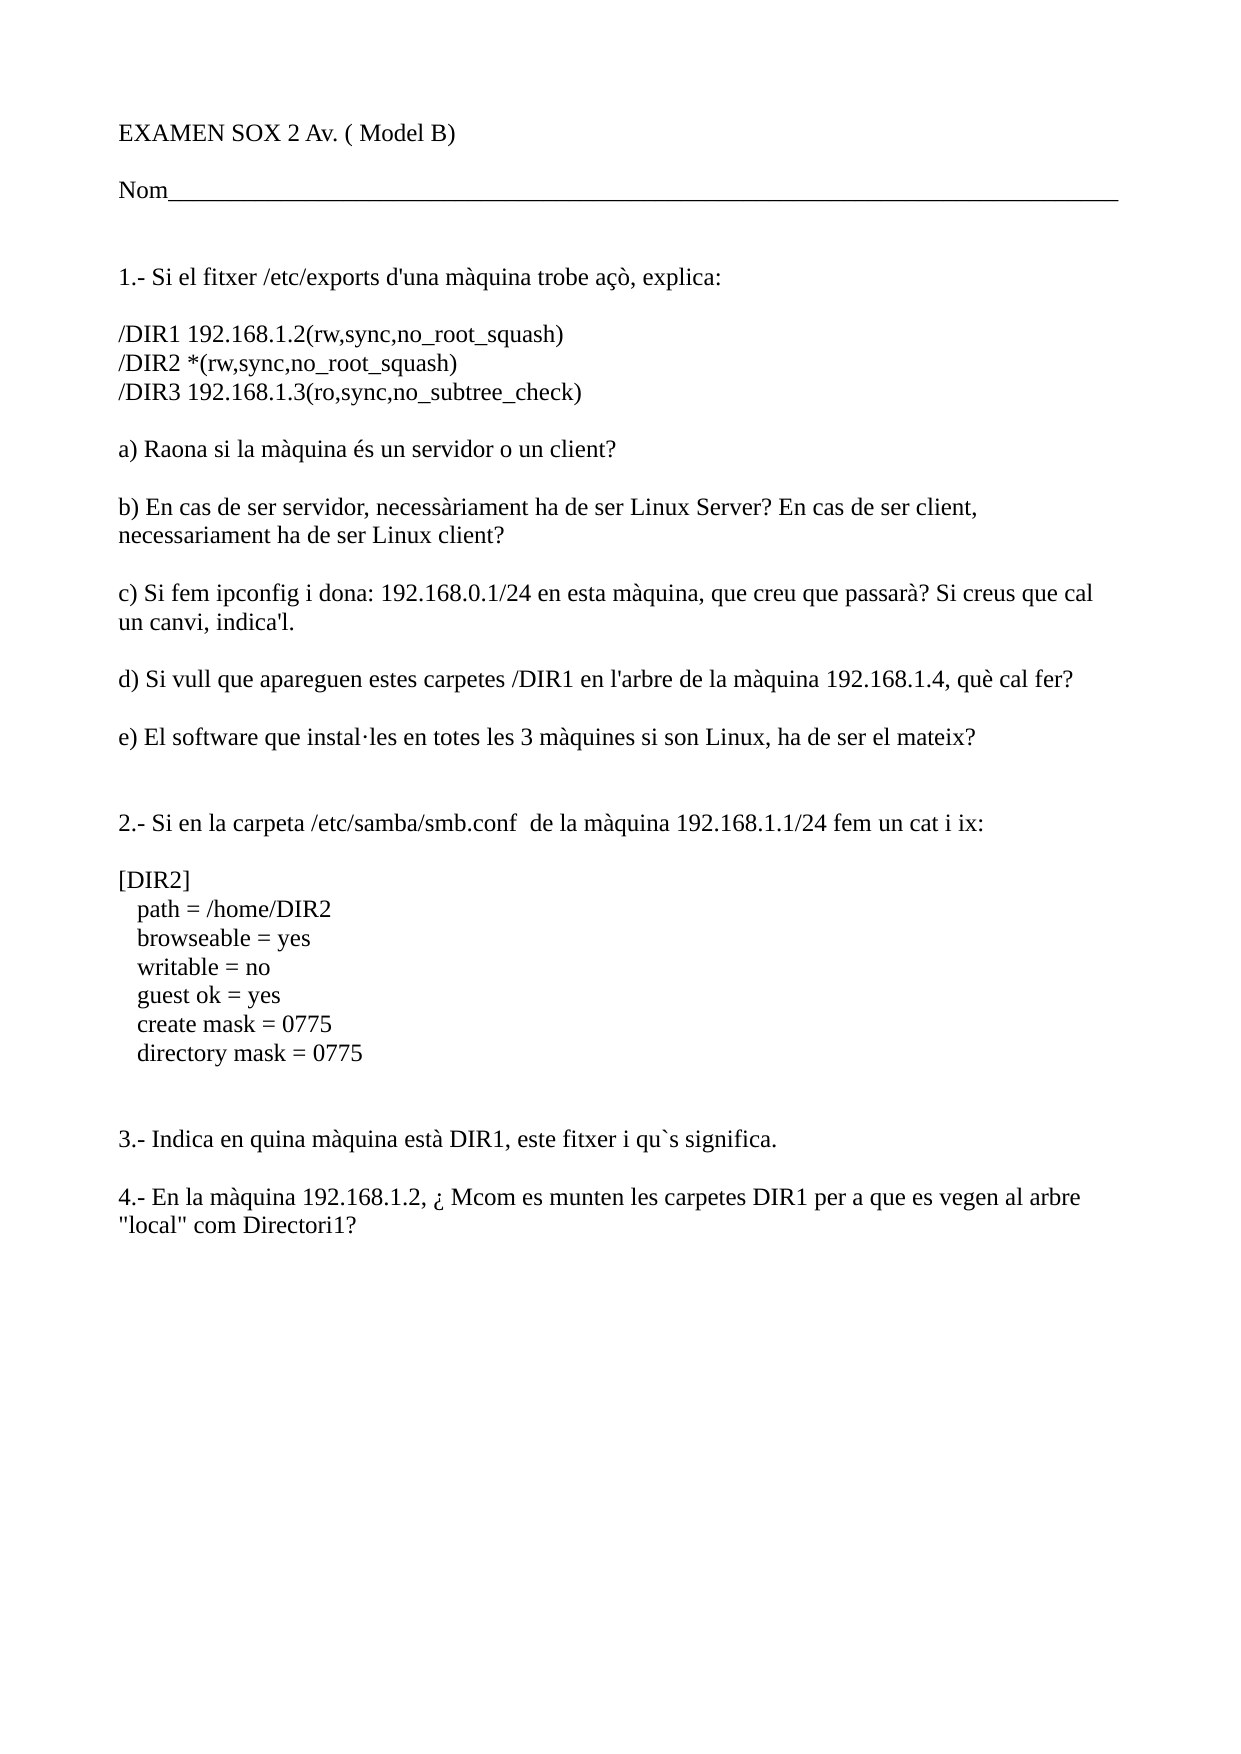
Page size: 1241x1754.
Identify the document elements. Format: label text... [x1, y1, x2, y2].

text 1.- Si el fitxer /etc/exports d'una màquina trobe açò, explica: [118, 262, 1122, 291]
text [DIR2] [118, 866, 1122, 894]
text 2.- Si en la carpeta /etc/samba/smb.conf de la màquina 192.168.1.1/24 fem un cat i ix: [118, 808, 1122, 837]
text b) En cas de ser servidor, necessàriament ha de ser Linux Server? En cas de ser client, necessariament ha de ser Linux client? [118, 492, 1122, 549]
text writable = no [118, 952, 1122, 981]
text a) Raona si la màquina és un servidor o un client? [118, 434, 1122, 463]
text path = /home/DIR2 [118, 894, 1122, 923]
text c) Si fem ipconfig i dona: 192.168.0.1/24 en esta màquina, que creu que passarà? Si creus que cal un canvi, indica'l. [118, 578, 1122, 636]
text EXAMEN SOX 2 Av. ( Model B) [118, 118, 1122, 147]
text guest ok = yes [118, 981, 1122, 1009]
text create mask = 0775 [118, 1009, 1122, 1038]
text d) Si vull que apareguen estes carpetes /DIR1 en l'arbre de la màquina 192.168.1.4, què cal fer? [118, 664, 1122, 693]
text browseable = yes [118, 923, 1122, 952]
text 3.- Indica en quina màquina està DIR1, este fitxer i qu`s significa. [118, 1124, 1122, 1153]
text /DIR3 192.168.1.3(ro,sync,no_subtree_check) [118, 377, 1122, 406]
text e) El software que instal·les en totes les 3 màquines si son Linux, ha de ser el mateix? [118, 722, 1122, 751]
text /DIR2 *(rw,sync,no_root_squash) [118, 348, 1122, 377]
text /DIR1 192.168.1.2(rw,sync,no_root_squash) [118, 319, 1122, 348]
text 4.- En la màquina 192.168.1.2, ¿ Mcom es munten les carpetes DIR1 per a que es vegen al arbre "local" com Directori1? [118, 1182, 1122, 1239]
text Nom____________________________________________________________________________ [118, 176, 1122, 204]
text directory mask = 0775 [118, 1038, 1122, 1067]
